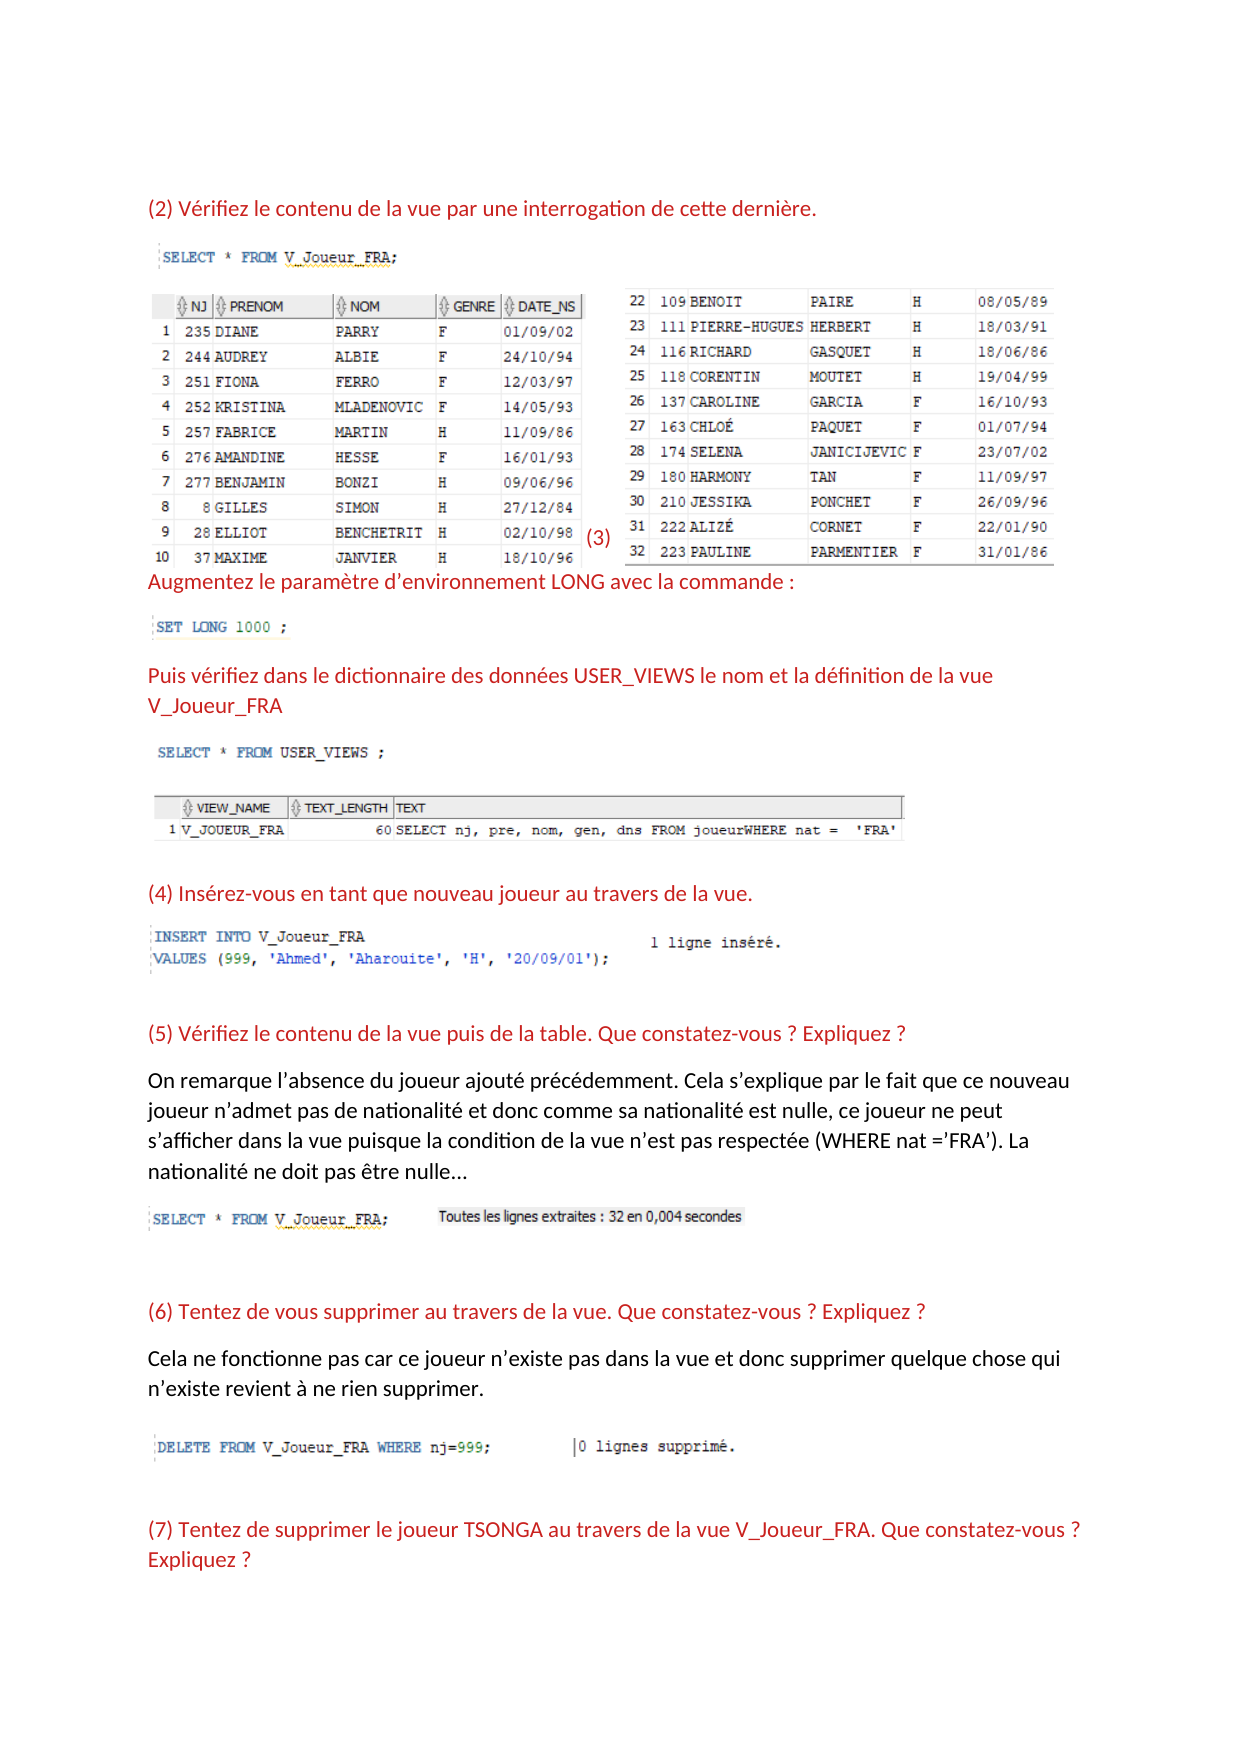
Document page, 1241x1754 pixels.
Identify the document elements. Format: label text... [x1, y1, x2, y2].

picture [151, 294, 586, 568]
text (4) Insérez-vous en tant que nouveau joueur au travers de la vue. [148, 879, 1093, 907]
text Cela ne fonctionne pas car ce joueur n’existe pas dans la vue et donc supprimer quelque chose qui n’existe revient à ne rien supprimer. [148, 1344, 1093, 1403]
text (7) Tentez de supprimer le joueur TSONGA au travers de la vue V_Joueur_FRA. Que constatez-vous ? Expliquez ? [148, 1515, 1093, 1573]
picture [649, 927, 788, 958]
text Puis vérifiez dans le dictionnaire des données USER_VIEWS le nom et la définition de la vue V_Joueur_FRA [148, 661, 1093, 719]
picture [153, 1433, 497, 1463]
picture [625, 288, 1054, 567]
picture [573, 1438, 738, 1457]
text On remarque l’absence du joueur ajouté précédemment. Cela s’explique par le fait que ce nouveau joueur n’admet pas de nationalité et donc comme sa nationalité est nulle, ce joueur ne peut s’afficher dans la vue puisque la condition de la vue n’est pas respectée (WHERE nat =’FRA’). La nationalité ne doit pas être nulle... [148, 1066, 1093, 1185]
text (5) Vérifiez le contenu de la vue puis de la table. Que constatez-vous ? Expliquez ? [148, 1019, 1093, 1047]
text (6) Tentez de vous supprimer au travers de la vue. Que constatez-vous ? Expliquez ? [148, 1297, 1093, 1326]
picture [155, 741, 390, 764]
text (3) Augmentez le paramètre d’environnement LONG avec la commande : [148, 523, 1093, 595]
picture [152, 614, 291, 640]
picture [155, 243, 404, 269]
picture [149, 925, 619, 974]
picture [154, 781, 930, 841]
picture [437, 1207, 746, 1226]
text (2) Vérifiez le contenu de la vue par une interrogation de cette dernière. [148, 194, 1093, 222]
picture [145, 1206, 395, 1231]
